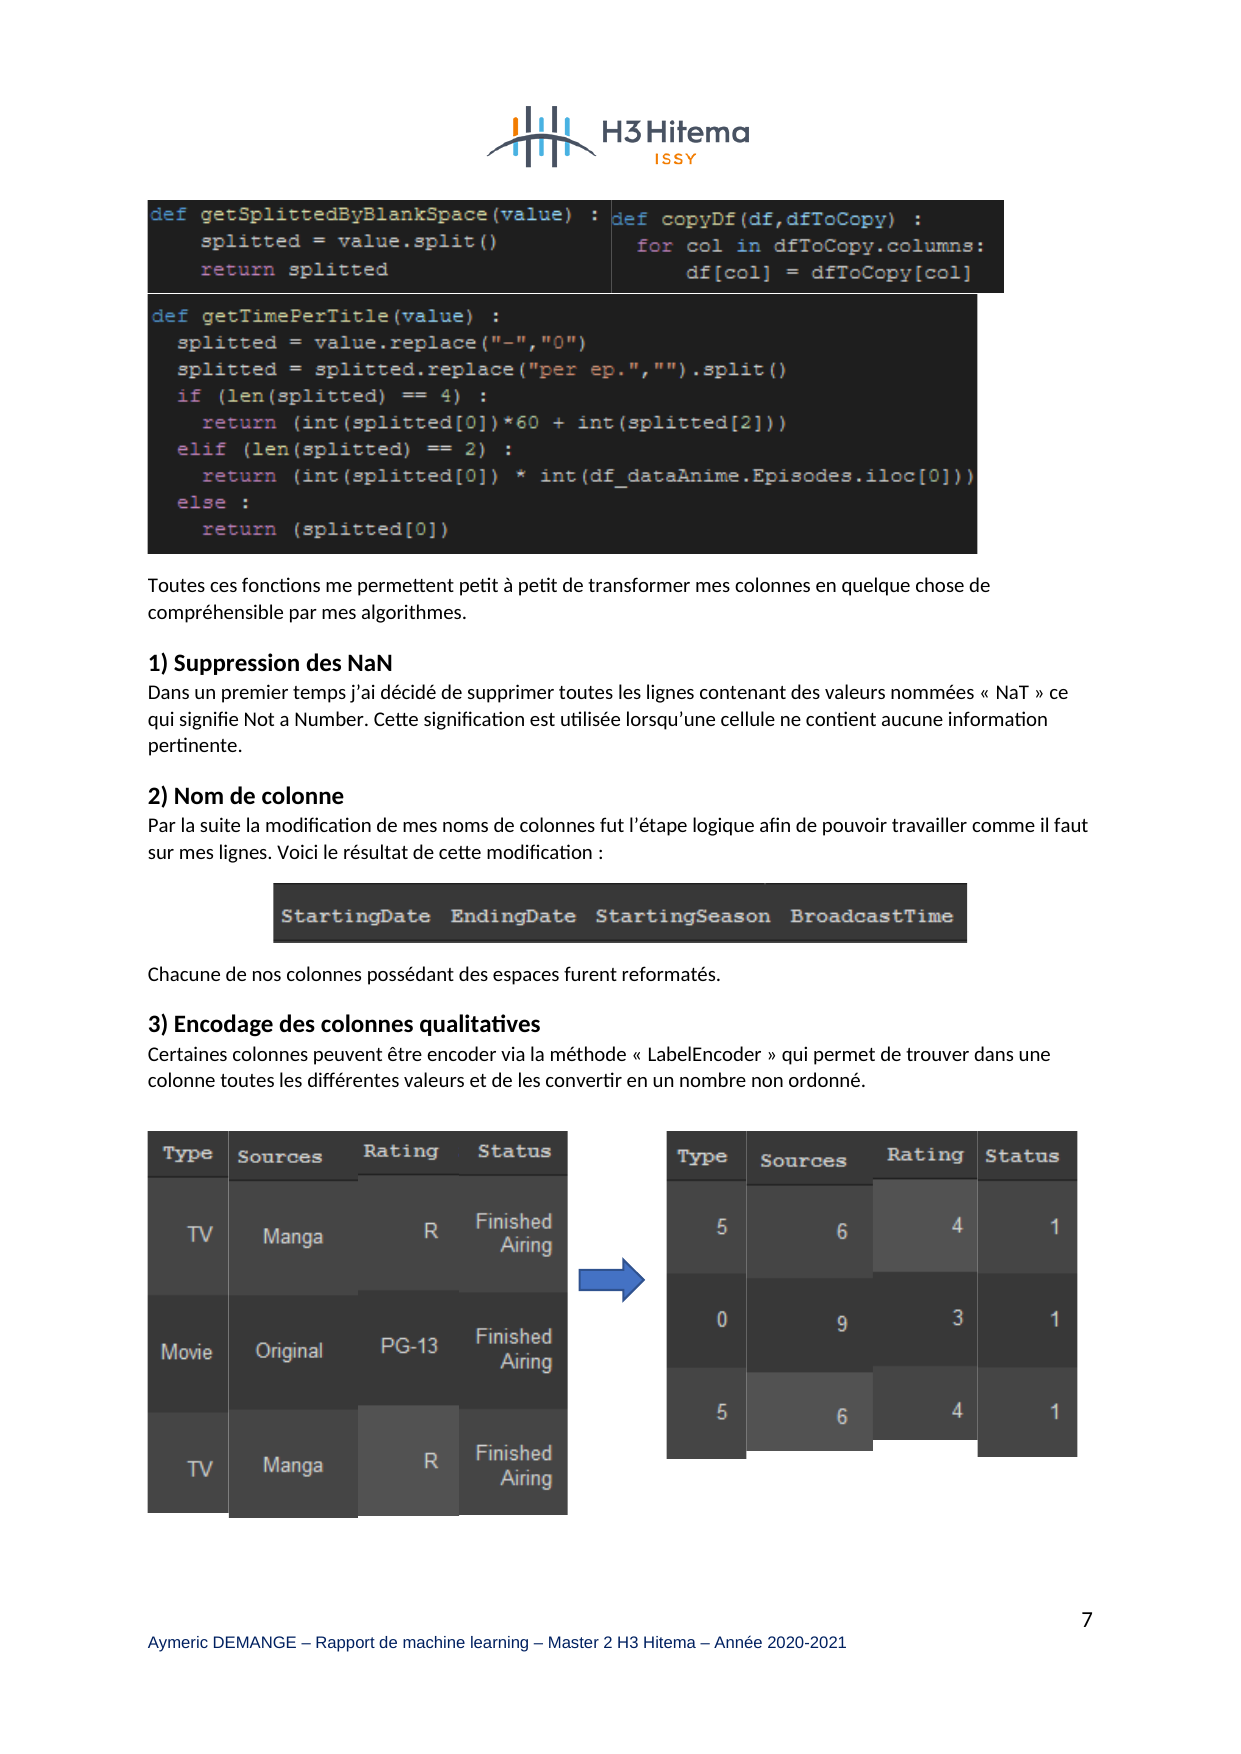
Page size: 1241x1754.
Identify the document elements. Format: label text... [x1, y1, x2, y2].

subtitle 2) Nom de colonne [148, 780, 1093, 811]
subtitle 3) Encodage des colonnes qualitatives [148, 1008, 1093, 1039]
text Chacune de nos colonnes possédant des espaces furent reformatés. [148, 961, 1093, 986]
text Dans un premier temps j’ai décidé de supprimer toutes les lignes contenant des valeurs nommées « NaT » ce qui signifie Not a Number. Cette signification est utilisée lorsqu’une cellule ne contient aucune information pertinente. [148, 679, 1093, 758]
subtitle 1) Suppression des NaN [148, 647, 1093, 677]
text Par la suite la modification de mes noms de colonnes fut l’étape logique afin de pouvoir travailler comme il faut sur mes lignes. Voici le résultat de cette modification : [148, 813, 1093, 865]
text Toutes ces fonctions me permettent petit à petit de transformer mes colonnes en quelque chose de compréhensible par mes algorithmes. [148, 572, 1093, 624]
text Certaines colonnes peuvent être encoder via la méthode « LabelEncoder » qui permet de trouver dans une colonne toutes les différentes valeurs et de les convertir en un nombre non ordonné. [148, 1041, 1093, 1093]
